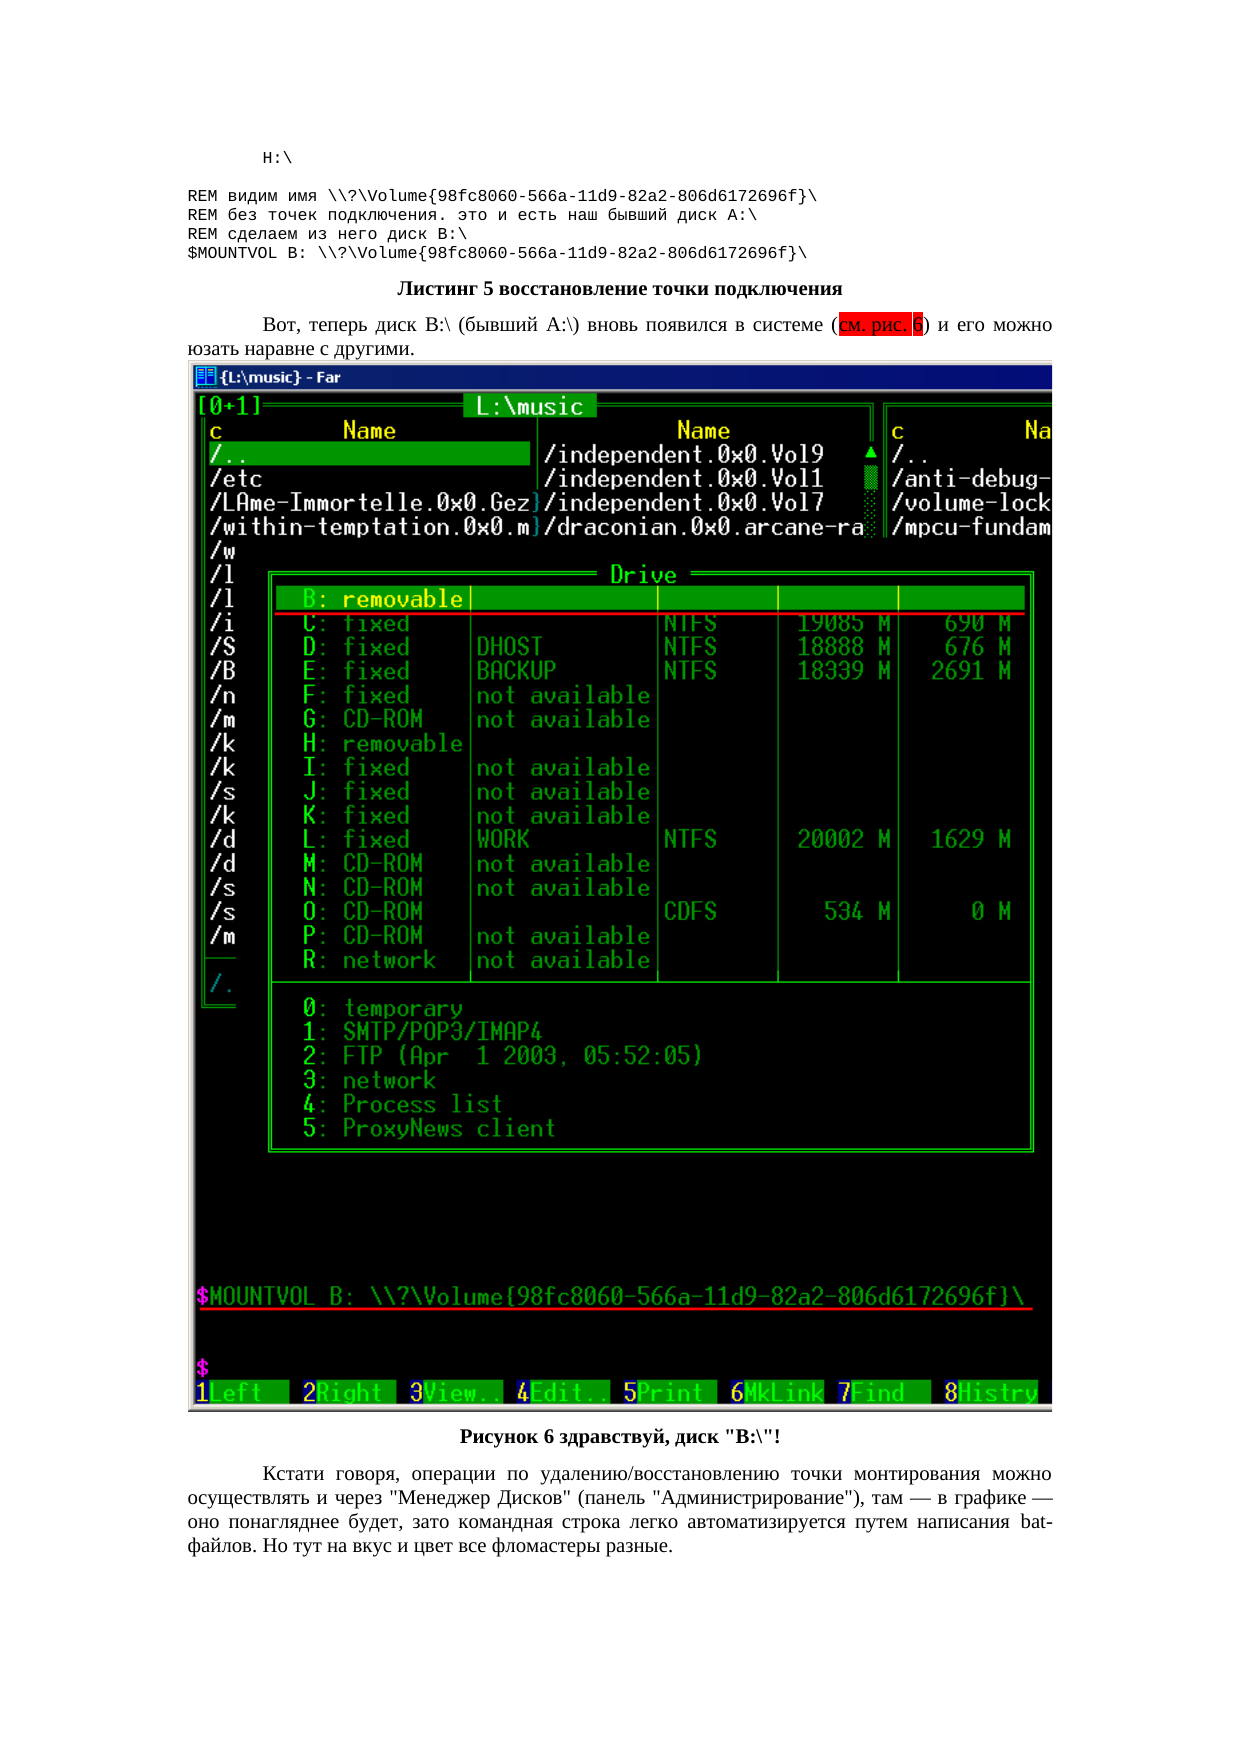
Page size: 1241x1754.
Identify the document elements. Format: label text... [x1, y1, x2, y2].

text REM видим имя \\?\Volume{98fc8060-566a-11d9-82a2-806d6172696f}\ [187, 188, 1053, 207]
text $MOUNTVOL B: \\?\Volume{98fc8060-566a-11d9-82a2-806d6172696f}\ [187, 244, 1053, 263]
text REM сделаем из него диск B:\ [187, 225, 1053, 244]
text Вот, теперь диск B:\ (бывший A:\) вновь появился в системе (см. рис. 6) и его можно юзать наравне с другими. [187, 312, 1053, 360]
text Кстати говоря, операции по удалению/восстановлению точки монтирования можно осуществлять и через "Менеджер Дисков" (панель "Администрирование"), там — в графике — оно понагляднее будет, зато командная строка легко автоматизируется путем написания bat-файлов. Но тут на вкус и цвет все фломастеры разные. [187, 1461, 1053, 1557]
text H:\ [187, 150, 1053, 169]
text Рисунок 6 здравствуй, диск "B:\"! [187, 1424, 1053, 1448]
text REM без точек подключения. это и есть наш бывший диск A:\ [187, 207, 1053, 225]
picture [188, 360, 1053, 1412]
text Листинг 5 восстановление точки подключения [187, 276, 1053, 300]
